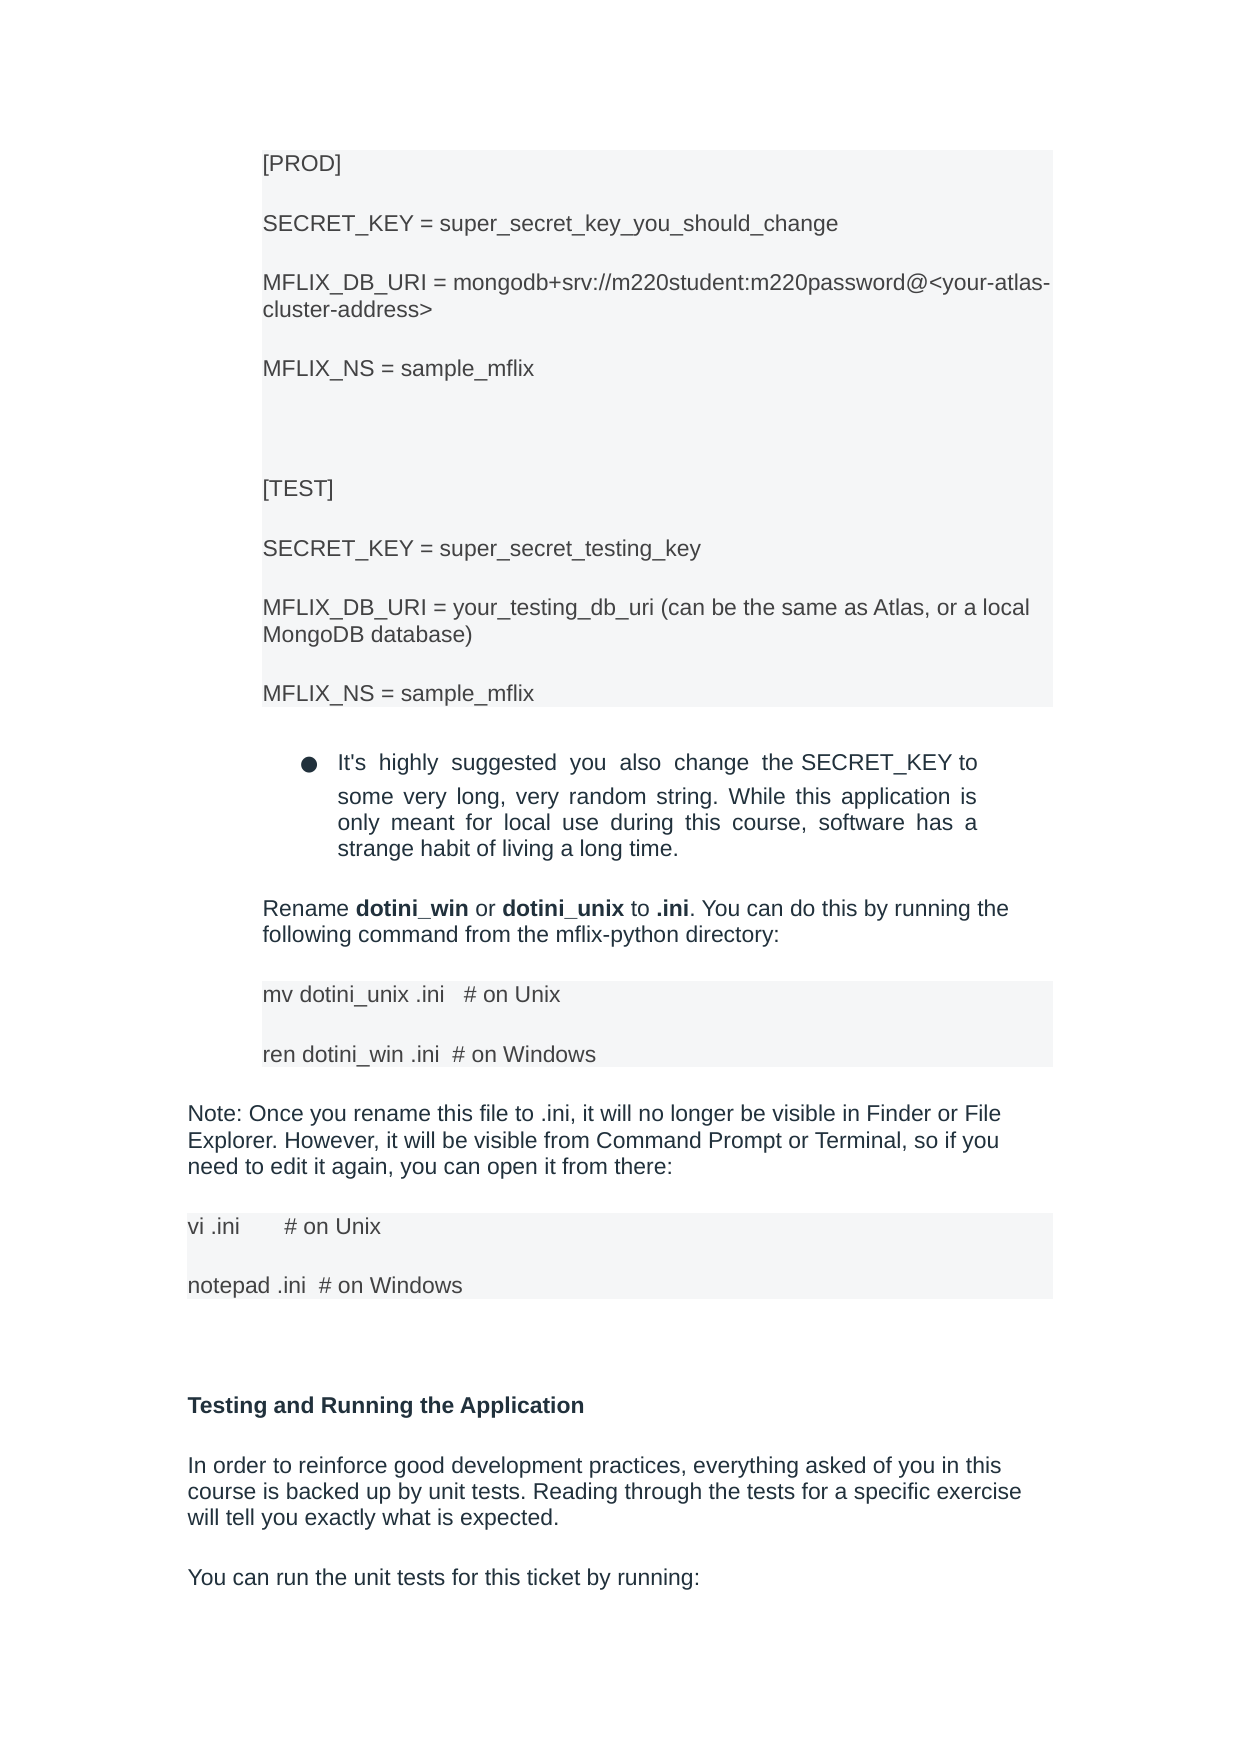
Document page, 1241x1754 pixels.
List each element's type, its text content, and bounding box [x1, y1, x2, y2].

text In order to reinforce good development practices, everything asked of you in this course is backed up by unit tests. Reading through the tests for a specific exercise will tell you exactly what is expected. [187, 1452, 1053, 1531]
text SECRET_KEY = super_secret_key_you_should_change [262, 210, 1053, 236]
text MFLIX_NS = sample_mflix [262, 680, 1053, 707]
text Note: Once you rename this file to .ini, it will no longer be visible in Finder or File Explorer. However, it will be visible from Command Prompt or Terminal, so if you need to edit it again, you can open it from there: [187, 1100, 1053, 1179]
list It's highly suggested you also change the SECRET_KEY to some very long, very random string. While this application is only meant for local use during this course, software has a strange habit of living a long time. [300, 740, 978, 862]
text Testing and Running the Application [187, 1392, 1053, 1418]
text notepad .ini # on Windows [187, 1272, 1053, 1299]
text ren dotini_win .ini # on Windows [262, 1041, 1053, 1067]
text MFLIX_DB_URI = mongodb+srv://m220student:m220password@<your-atlas-cluster-address> [262, 269, 1053, 322]
text SECRET_KEY = super_secret_testing_key [262, 534, 1053, 561]
text MFLIX_NS = sample_mflix [262, 355, 1053, 382]
text You can run the unit tests for this ticket by running: [187, 1564, 1053, 1590]
text Rename dotini_win or dotini_unix to .ini. You can do this by running the following command from the mflix-python directory: [262, 895, 1053, 948]
text MFLIX_DB_URI = your_testing_db_uri (can be the same as Atlas, or a local MongoDB database) [262, 594, 1053, 647]
text [PROD] [262, 150, 1053, 176]
text mv dotini_unix .ini # on Unix [262, 981, 1053, 1007]
text [TEST] [262, 475, 1053, 501]
text vi .ini # on Unix [187, 1213, 1053, 1239]
